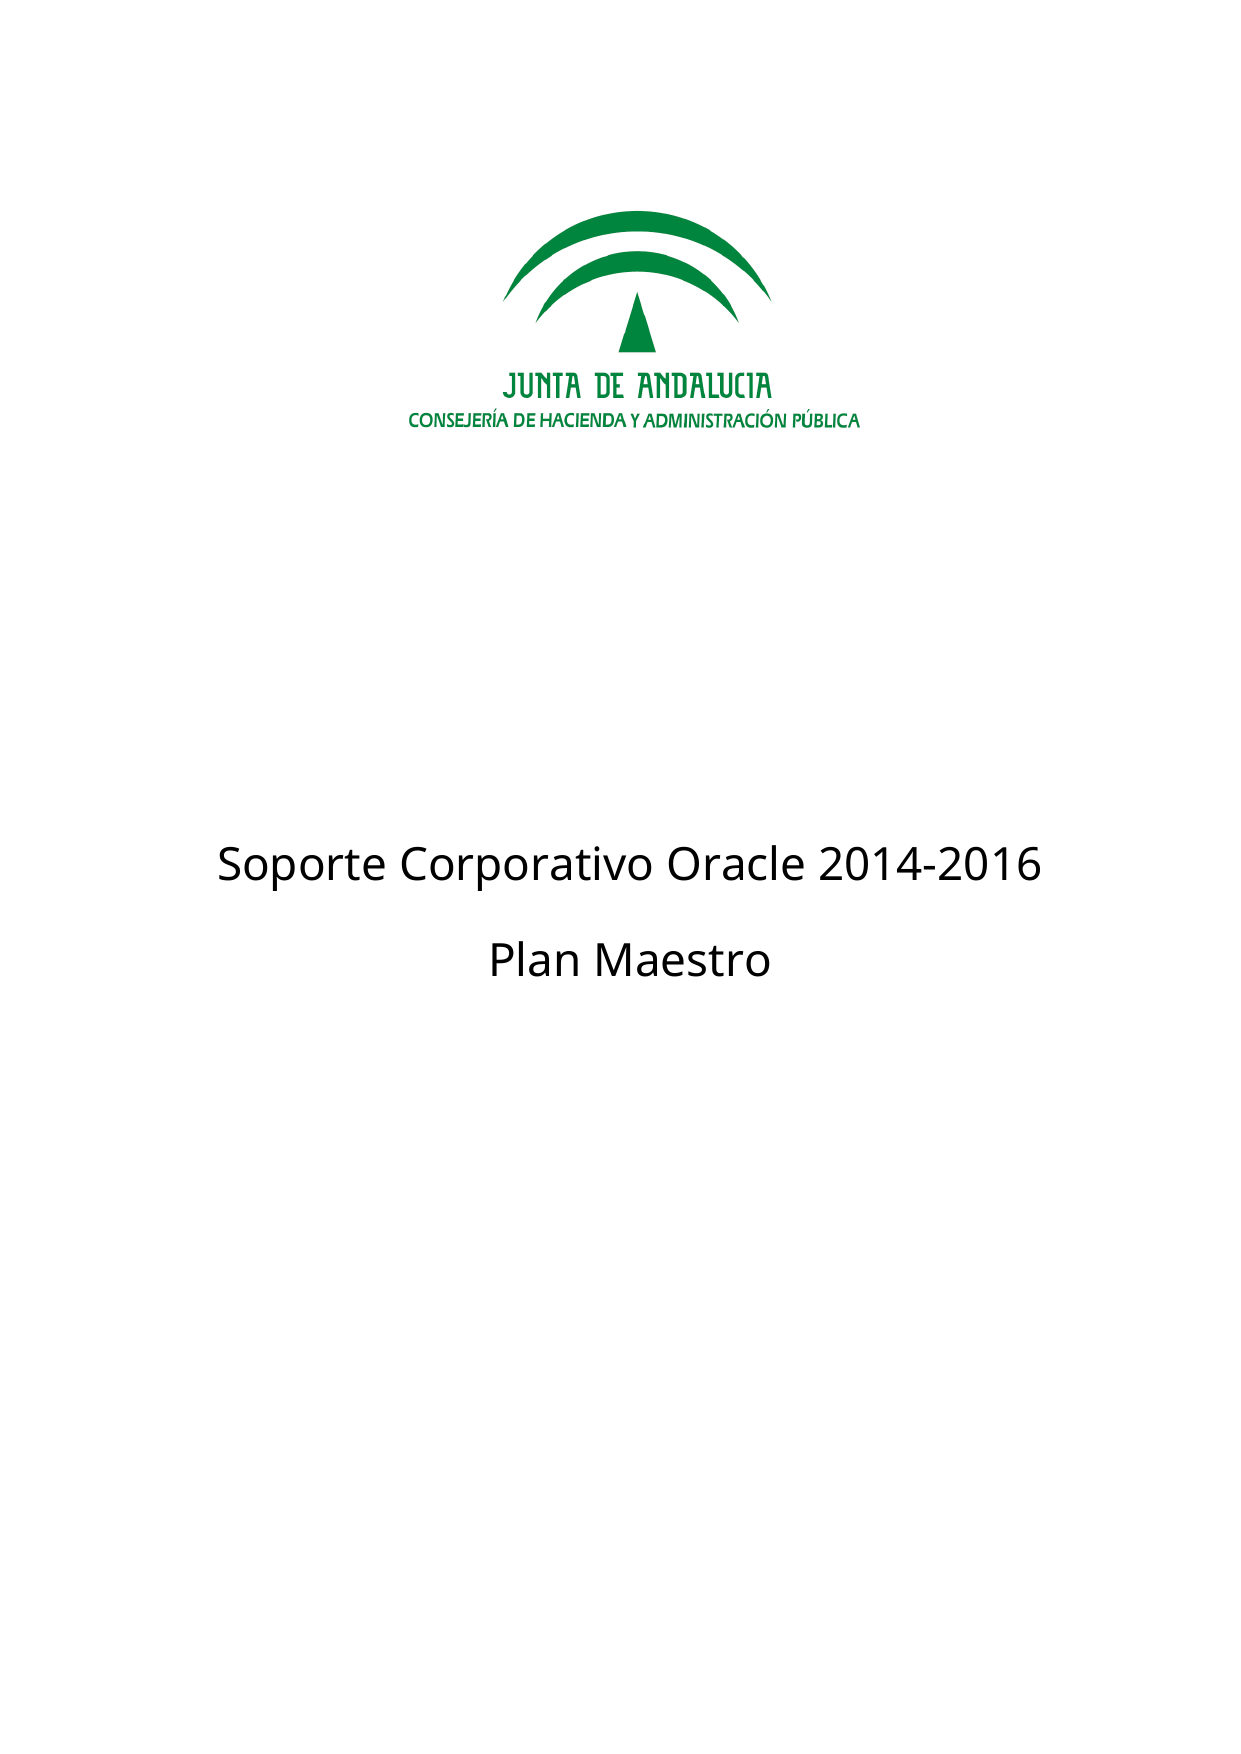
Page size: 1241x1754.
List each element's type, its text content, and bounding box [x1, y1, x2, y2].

picture [406, 206, 863, 430]
subtitle Soporte Corporativo Oracle 2014-2016 [212, 831, 1048, 894]
text Plan Maestro [212, 928, 1048, 990]
